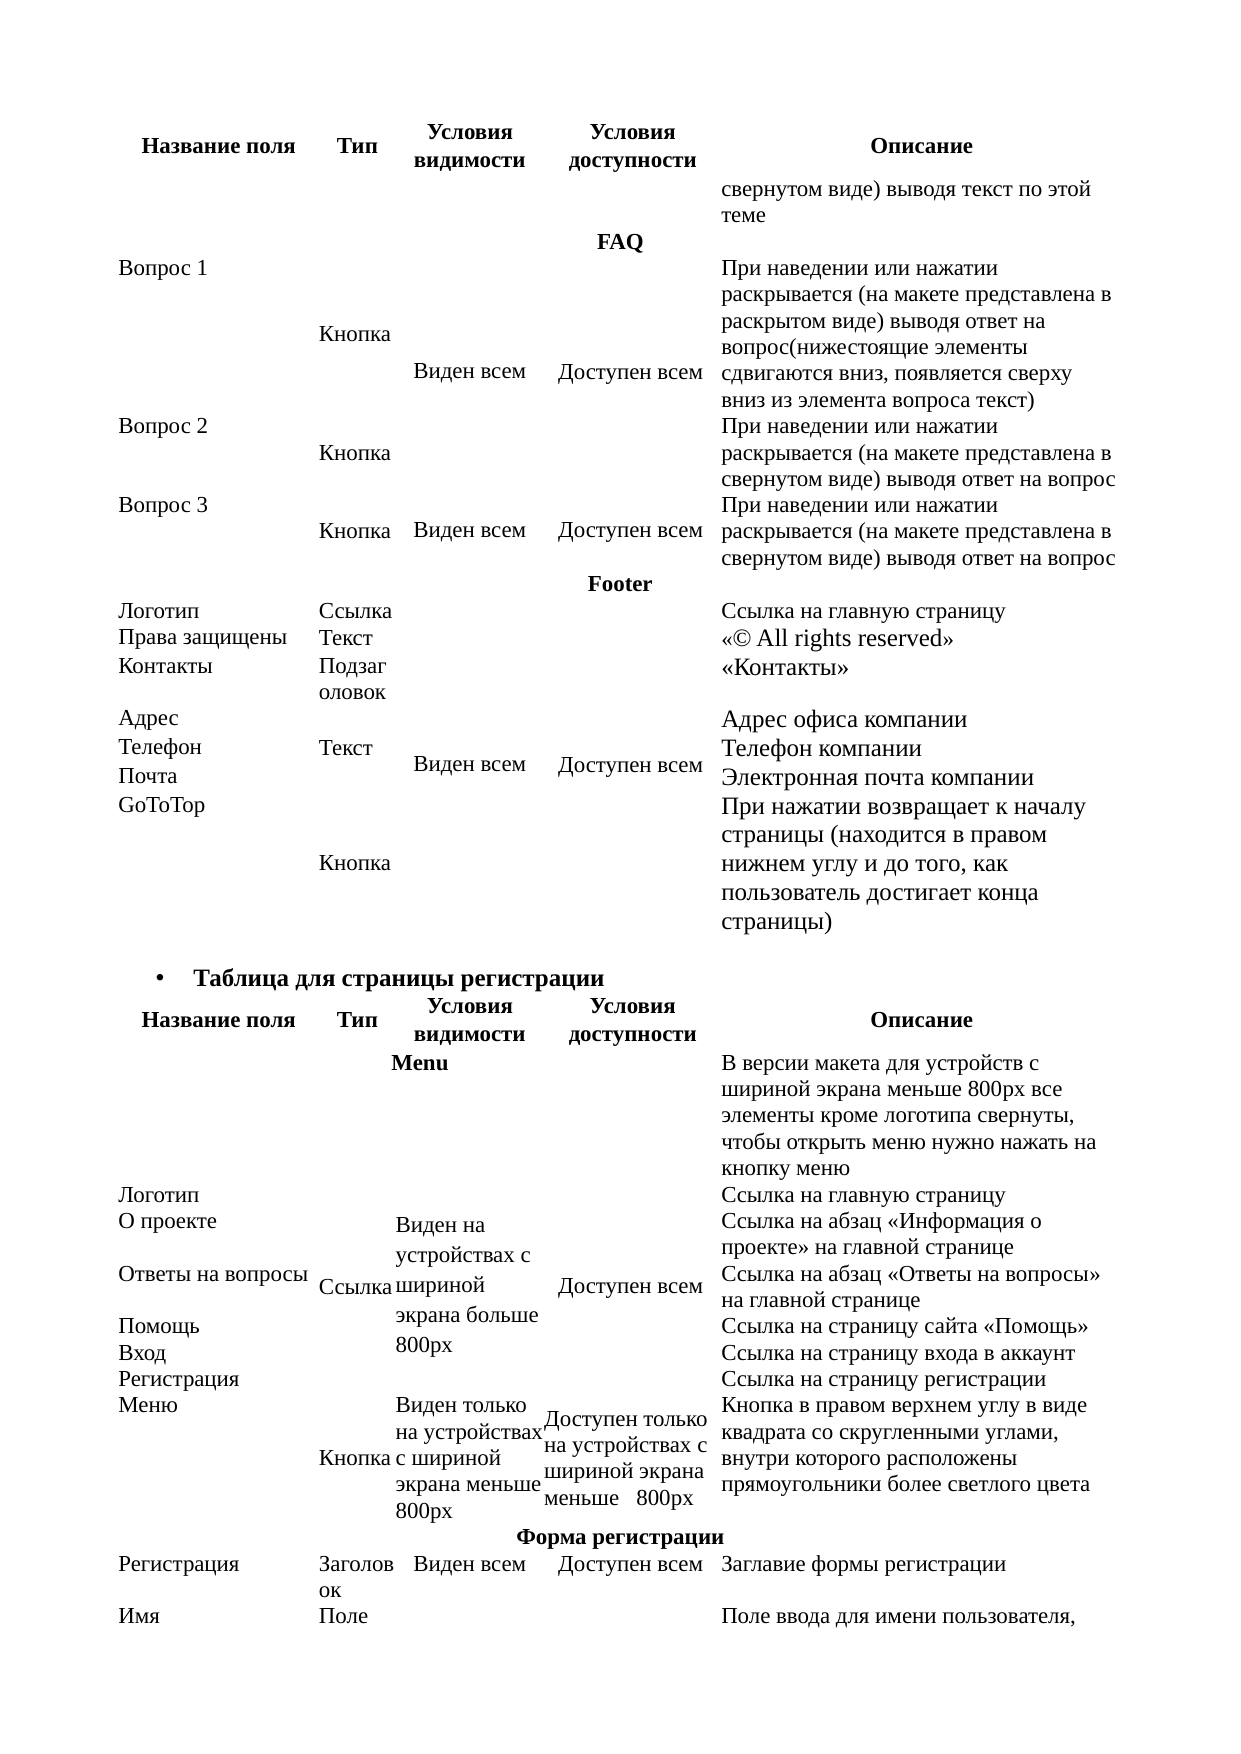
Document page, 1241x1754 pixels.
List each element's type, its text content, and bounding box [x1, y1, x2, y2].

table_cell Кнопка [319, 254, 395, 412]
table_cell О проекте [118, 1207, 319, 1260]
table_cell Заглавие формы регистрации [721, 1550, 1122, 1602]
table_cell [118, 175, 319, 228]
table_cell GoToTop [118, 791, 319, 934]
table_cell Доступен всем [544, 1550, 721, 1629]
table_cell Текст [319, 705, 395, 791]
table_cell Ссылка [319, 1181, 395, 1391]
table_header Название поля [118, 118, 319, 175]
table_cell «Контакты» [721, 652, 1122, 704]
table_cell Электронная почта компании [721, 762, 1122, 791]
table_cell Доступен всем [544, 597, 721, 934]
table_header Условия видимости [395, 992, 544, 1049]
table_cell Menu [118, 1049, 721, 1181]
table_cell Адрес офиса компании [721, 705, 1122, 733]
table_cell Текст [319, 623, 395, 652]
table_cell Виден всем [395, 491, 544, 570]
table_cell Ссылка на главную страницу [721, 597, 1122, 623]
table_cell Форма регистрации [118, 1523, 1122, 1549]
table_header Описание [721, 992, 1122, 1049]
table_cell Поле ввода для имени пользователя, [721, 1602, 1122, 1629]
table_cell Заголовок [319, 1550, 395, 1602]
table_cell Ссылка на абзац «Ответы на вопросы» на главной странице [721, 1260, 1122, 1312]
table_header Описание [721, 118, 1122, 175]
table_cell Виден только на устройствах с шириной экрана меньше 800px [395, 1391, 544, 1523]
table_cell Ссылка на страницу входа в аккаунт [721, 1339, 1122, 1365]
table_cell При наведении или нажатии раскрывается (на макете представлена в свернутом виде) выводя ответ на вопрос [721, 412, 1122, 491]
table_cell Вопрос 1 [118, 254, 319, 412]
table_cell Кнопка [319, 791, 395, 934]
table_cell Вопрос 2 [118, 412, 319, 491]
table_cell Виден всем [395, 597, 544, 934]
table_cell Контакты [118, 652, 319, 704]
table_cell свернутом виде) выводя текст по этой теме [721, 175, 1122, 228]
table_cell Доступен всем [544, 1181, 721, 1391]
table_cell Регистрация [118, 1365, 319, 1391]
table_cell В версии макета для устройств с шириной экрана меньше 800px все элементы кроме логотипа свернуты, чтобы открыть меню нужно нажать на кнопку меню [721, 1049, 1122, 1181]
table_cell Ссылка на главную страницу [721, 1181, 1122, 1207]
table_cell Регистрация [118, 1550, 319, 1602]
table_header Условия доступности [544, 118, 721, 175]
table_cell Адрес [118, 705, 319, 733]
table_cell Виден всем [395, 1550, 544, 1629]
table_cell Виден всем [395, 254, 544, 491]
table_cell При наведении или нажатии раскрывается (на макете представлена в свернутом виде) выводя ответ на вопрос [721, 491, 1122, 570]
table_cell Доступен всем [544, 491, 721, 570]
table_cell Доступен только на устройствах с шириной экрана меньше 800px [544, 1391, 721, 1523]
table_cell FAQ [118, 228, 1122, 254]
table_cell Вход [118, 1339, 319, 1365]
table_cell Ссылка на страницу сайта «Помощь» [721, 1313, 1122, 1339]
table_cell Кнопка [319, 412, 395, 491]
table_cell Кнопка в правом верхнем углу в виде квадрата со скругленными углами, внутри которого расположены прямоугольники более светлого цвета [721, 1391, 1122, 1523]
table_cell Поле [319, 1602, 395, 1629]
table_cell Телефон [118, 733, 319, 762]
table_cell Права защищены [118, 623, 319, 652]
table_cell Кнопка [319, 491, 395, 570]
table_cell Логотип [118, 1181, 319, 1207]
table_cell «© All rights reserved» [721, 623, 1122, 652]
table_cell Ссылка на абзац «Информация о проекте» на главной странице [721, 1207, 1122, 1260]
table_cell Подзаголовок [319, 652, 395, 704]
table_header Условия доступности [544, 992, 721, 1049]
table_cell Ссылка на страницу регистрации [721, 1365, 1122, 1391]
table_cell Виден на устройствах с шириной экрана больше 800px [395, 1181, 544, 1391]
table_cell Логотип [118, 597, 319, 623]
table_header Название поля [118, 992, 319, 1049]
table_cell Вопрос 3 [118, 491, 319, 570]
table_cell При наведении или нажатии раскрывается (на макете представлена в раскрытом виде) выводя ответ на вопрос(нижестоящие элементы сдвигаются вниз, появляется сверху вниз из элемента вопроса текст) [721, 254, 1122, 412]
table_cell Меню [118, 1391, 319, 1523]
table_header Тип [319, 118, 395, 175]
table_cell Footer [118, 570, 1122, 597]
table_cell При нажатии возвращает к началу страницы (находится в правом нижнем углу и до того, как пользователь достигает конца страницы) [721, 791, 1122, 934]
table_cell Имя [118, 1602, 319, 1629]
table_cell Помощь [118, 1313, 319, 1339]
table_cell Почта [118, 762, 319, 791]
table_cell Ответы на вопросы [118, 1260, 319, 1312]
table_cell Ссылка [319, 597, 395, 623]
table_cell Кнопка [319, 1391, 395, 1523]
list Таблица для страницы регистрации [156, 963, 1122, 992]
table_cell Доступен всем [544, 254, 721, 491]
table_header Тип [319, 992, 395, 1049]
table_header Условия видимости [395, 118, 544, 175]
table_cell Телефон компании [721, 733, 1122, 762]
